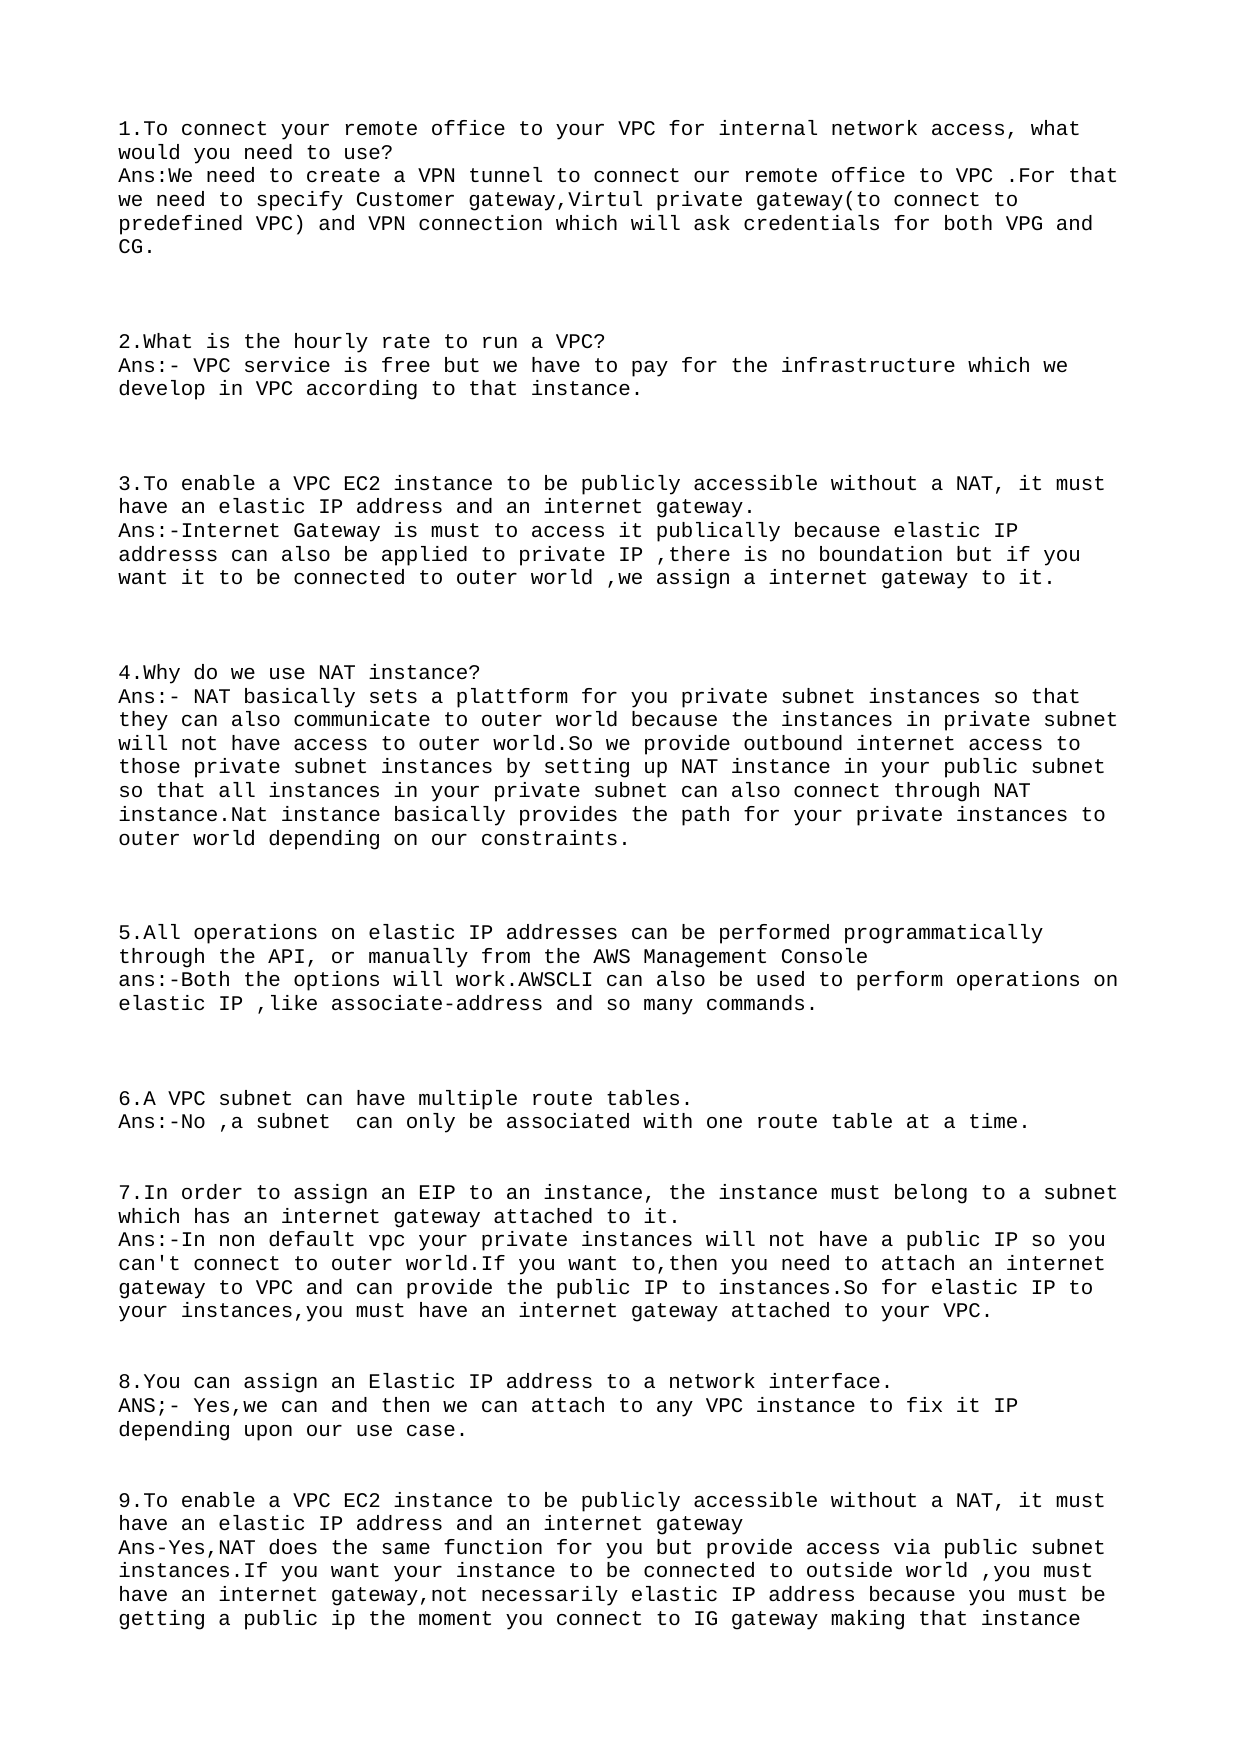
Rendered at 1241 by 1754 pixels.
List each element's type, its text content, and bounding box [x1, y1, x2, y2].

text 5.All operations on elastic IP addresses can be performed programmatically through the API, or manually from the AWS Management Console [118, 922, 1122, 969]
text 2.What is the hourly rate to run a VPC? [118, 331, 1122, 354]
text Ans:-No ,a subnet can only be associated with one route table at a time. [118, 1111, 1122, 1135]
text 1.To connect your remote office to your VPC for internal network access, what would you need to use? [118, 118, 1122, 165]
text 3.To enable a VPC EC2 instance to be publicly accessible without a NAT, it must have an elastic IP address and an internet gateway. [118, 473, 1122, 520]
text Ans:- NAT basically sets a plattform for you private subnet instances so that they can also communicate to outer world because the instances in private subnet will not have access to outer world.So we provide outbound internet access to those private subnet instances by setting up NAT instance in your public subnet so that all instances in your private subnet can also connect through NAT instance.Nat instance basically provides the path for your private instances to outer world depending on our constraints. [118, 686, 1122, 851]
text Ans:-Internet Gateway is must to access it publically because elastic IP addresss can also be applied to private IP ,there is no boundation but if you want it to be connected to outer world ,we assign a internet gateway to it. [118, 520, 1122, 591]
text 9.To enable a VPC EC2 instance to be publicly accessible without a NAT, it must have an elastic IP address and an internet gateway [118, 1489, 1122, 1537]
text ANS;- Yes,we can and then we can attach to any VPC instance to fix it IP depending upon our use case. [118, 1395, 1122, 1442]
text Ans:We need to create a VPN tunnel to connect our remote office to VPC .For that we need to specify Customer gateway,Virtul private gateway(to connect to predefined VPC) and VPN connection which will ask credentials for both VPG and CG. [118, 165, 1122, 260]
text 7.In order to assign an EIP to an instance, the instance must belong to a subnet which has an internet gateway attached to it. [118, 1182, 1122, 1229]
text 4.Why do we use NAT instance? [118, 662, 1122, 686]
text Ans:- VPC service is free but we have to pay for the infrastructure which we develop in VPC according to that instance. [118, 354, 1122, 402]
text Ans:-In non default vpc your private instances will not have a public IP so you can't connect to outer world.If you want to,then you need to attach an internet gateway to VPC and can provide the public IP to instances.So for elastic IP to your instances,you must have an internet gateway attached to your VPC. [118, 1229, 1122, 1324]
text ans:-Both the options will work.AWSCLI can also be used to perform operations on elastic IP ,like associate-address and so many commands. [118, 969, 1122, 1017]
text Ans-Yes,NAT does the same function for you but provide access via public subnet instances.If you want your instance to be connected to outside world ,you must have an internet gateway,not necessarily elastic IP address because you must be getting a public ip the moment you connect to IG gateway making that instance [118, 1537, 1122, 1631]
text 6.A VPC subnet can have multiple route tables. [118, 1088, 1122, 1111]
text 8.You can assign an Elastic IP address to a network interface. [118, 1371, 1122, 1395]
